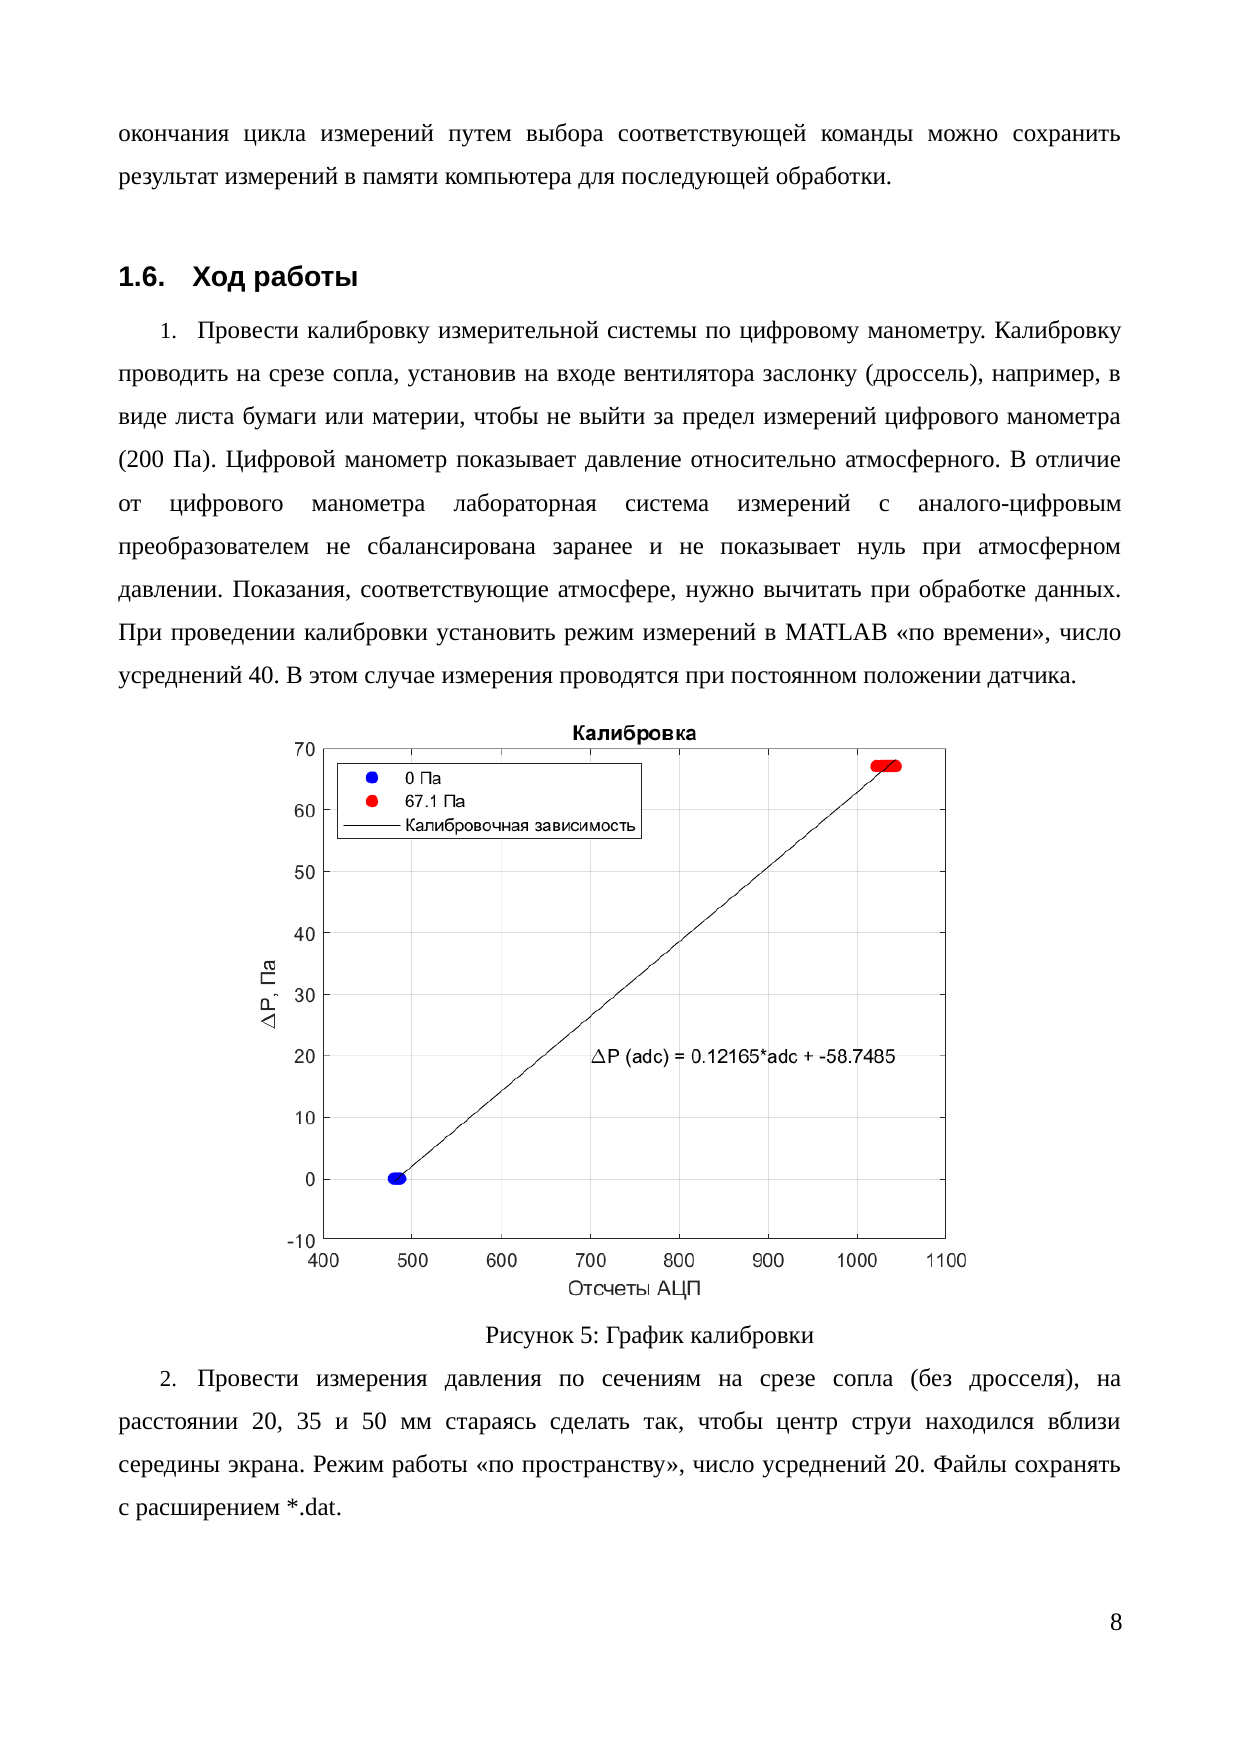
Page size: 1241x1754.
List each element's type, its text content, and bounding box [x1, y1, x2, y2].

picture [218, 703, 1022, 1306]
subtitle Ход работы [118, 260, 1122, 293]
list Провести измерения давления по сечениям на срезе сопла (без дросселя), на расстоянии 20, 35 и 50 мм стараясь сделать так, чтобы центр струи находился вблизи середины экрана. Режим работы «по пространству», число усреднений 20. Файлы сохранять с расширением *.dat. [118, 1363, 1122, 1521]
text окончания цикла измерений путем выбора соответствующей команды можно сохранить результат измерений в памяти компьютера для последующей обработки. [118, 118, 1122, 190]
list Рисунок 5: График калибровки [218, 1306, 1022, 1348]
list Провести калибровку измерительной системы по цифровому манометру. Калибровку проводить на срезе сопла, установив на входе вентилятора заслонку (дроссель), например, в виде листа бумаги или материи, чтобы не выйти за предел измерений цифрового манометра (200 Па). Цифровой манометр показывает давление относительно атмосферного. В отличие от цифрового манометра лабораторная система измерений с аналого-цифровым преобразователем не сбалансирована заранее и не показывает нуль при атмосферном давлении. Показания, соответствующие атмосфере, нужно вычитать при обработке данных. При проведении калибровки установить режим измерений в MATLAB «по времени», число усреднений 40. В этом случае измерения проводятся при постоянном положении датчика. [118, 315, 1122, 689]
